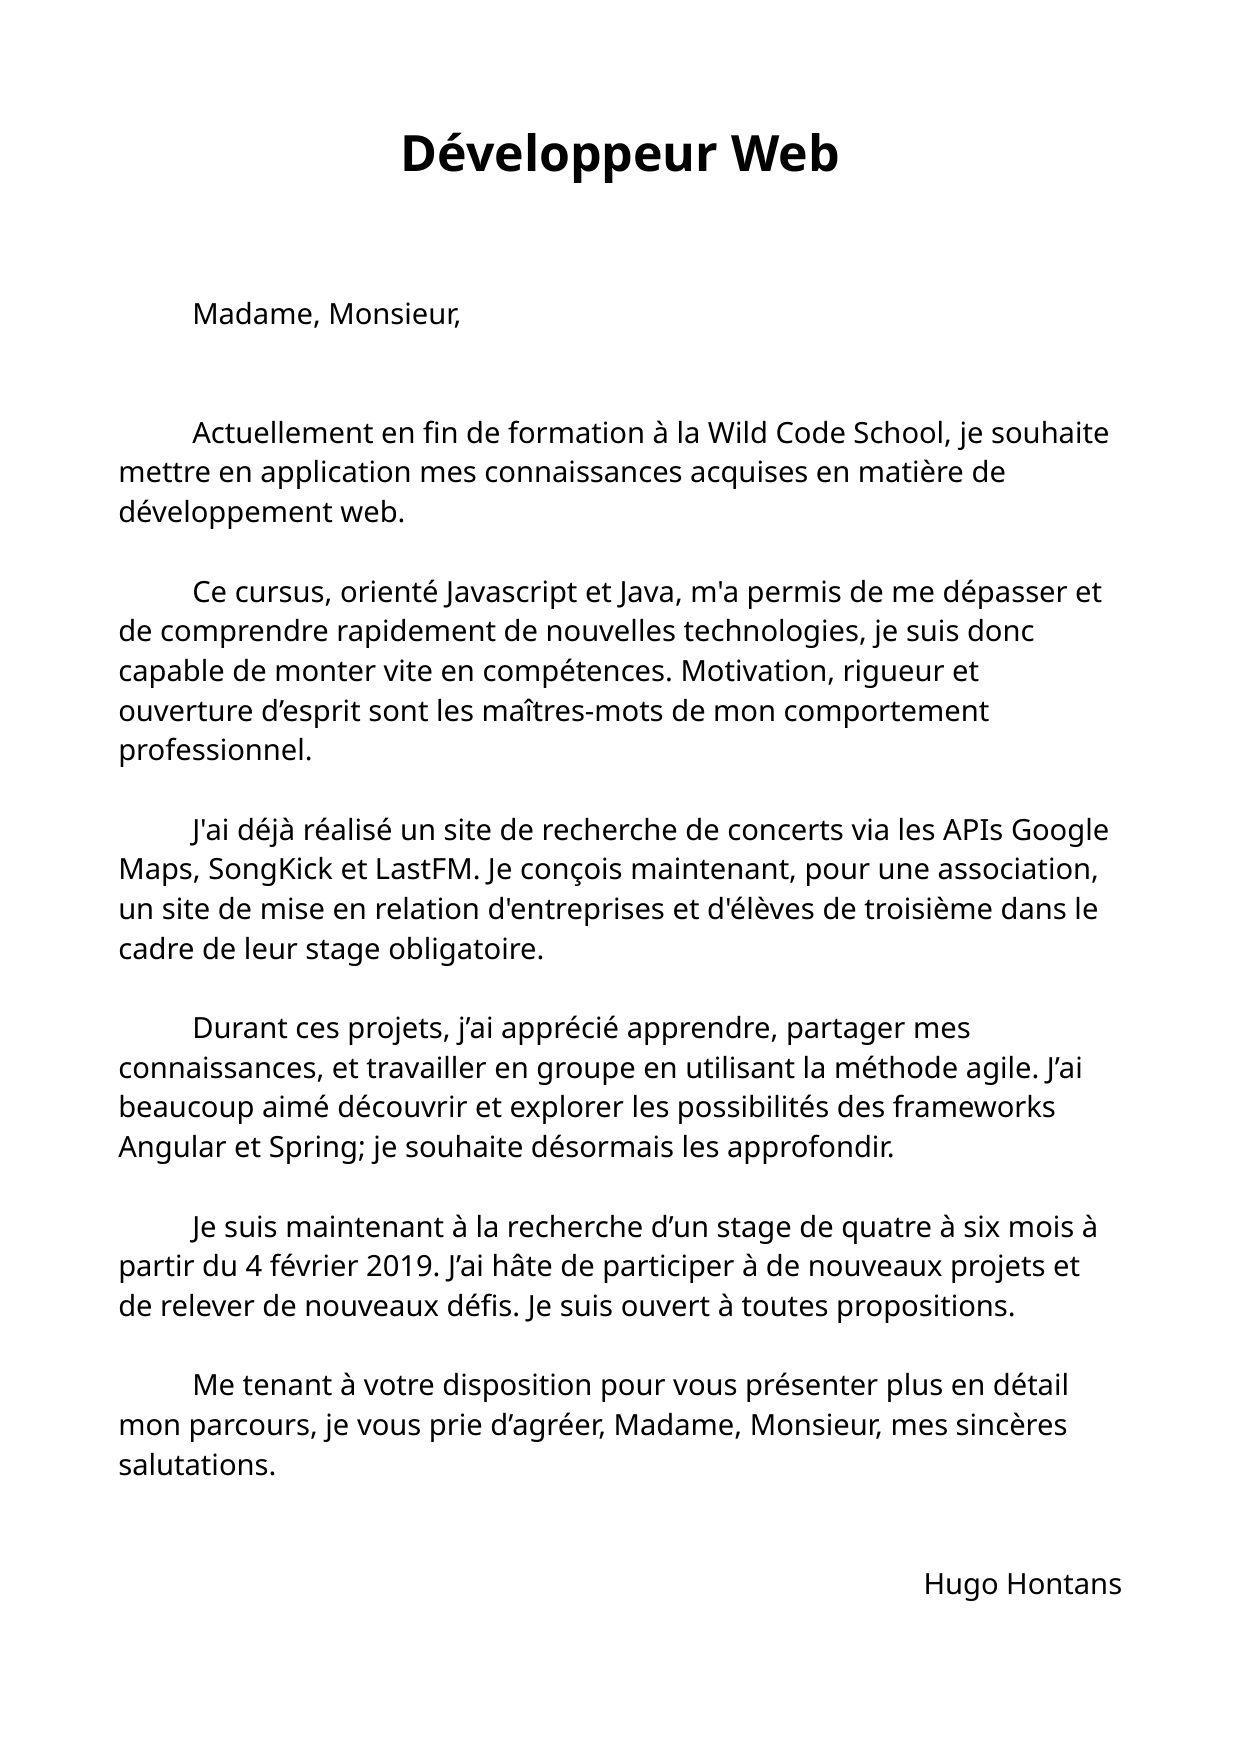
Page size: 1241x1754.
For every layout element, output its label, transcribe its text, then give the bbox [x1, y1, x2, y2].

text Durant ces projets, j’ai apprécié apprendre, partager mes connaissances, et travailler en groupe en utilisant la méthode agile. J’ai beaucoup aimé découvrir et explorer les possibilités des frameworks Angular et Spring; je souhaite désormais les approfondir. [118, 1007, 1122, 1166]
text Je suis maintenant à la recherche d’un stage de quatre à six mois à partir du 4 février 2019. J’ai hâte de participer à de nouveaux projets et de relever de nouveaux défis. Je suis ouvert à toutes propositions. [118, 1206, 1122, 1325]
text Hugo Hontans [118, 1563, 1122, 1603]
text Ce cursus, orienté Javascript et Java, m'a permis de me dépasser et de comprendre rapidement de nouvelles technologies, je suis donc capable de monter vite en compétences. Motivation, rigueur et ouverture d’esprit sont les maîtres-mots de mon comportement professionnel. [118, 571, 1122, 769]
text Développeur Web [118, 118, 1122, 186]
text Madame, Monsieur, [118, 293, 1122, 333]
text Me tenant à votre disposition pour vous présenter plus en détail mon parcours, je vous prie d’agréer, Madame, Monsieur, mes sincères salutations. [118, 1364, 1122, 1484]
text J'ai déjà réalisé un site de recherche de concerts via les APIs Google Maps, SongKick et LastFM. Je conçois maintenant, pour une association, un site de mise en relation d'entreprises et d'élèves de troisième dans le cadre de leur stage obligatoire. [118, 809, 1122, 968]
text Actuellement en fin de formation à la Wild Code School, je souhaite mettre en application mes connaissances acquises en matière de développement web. [118, 412, 1122, 531]
